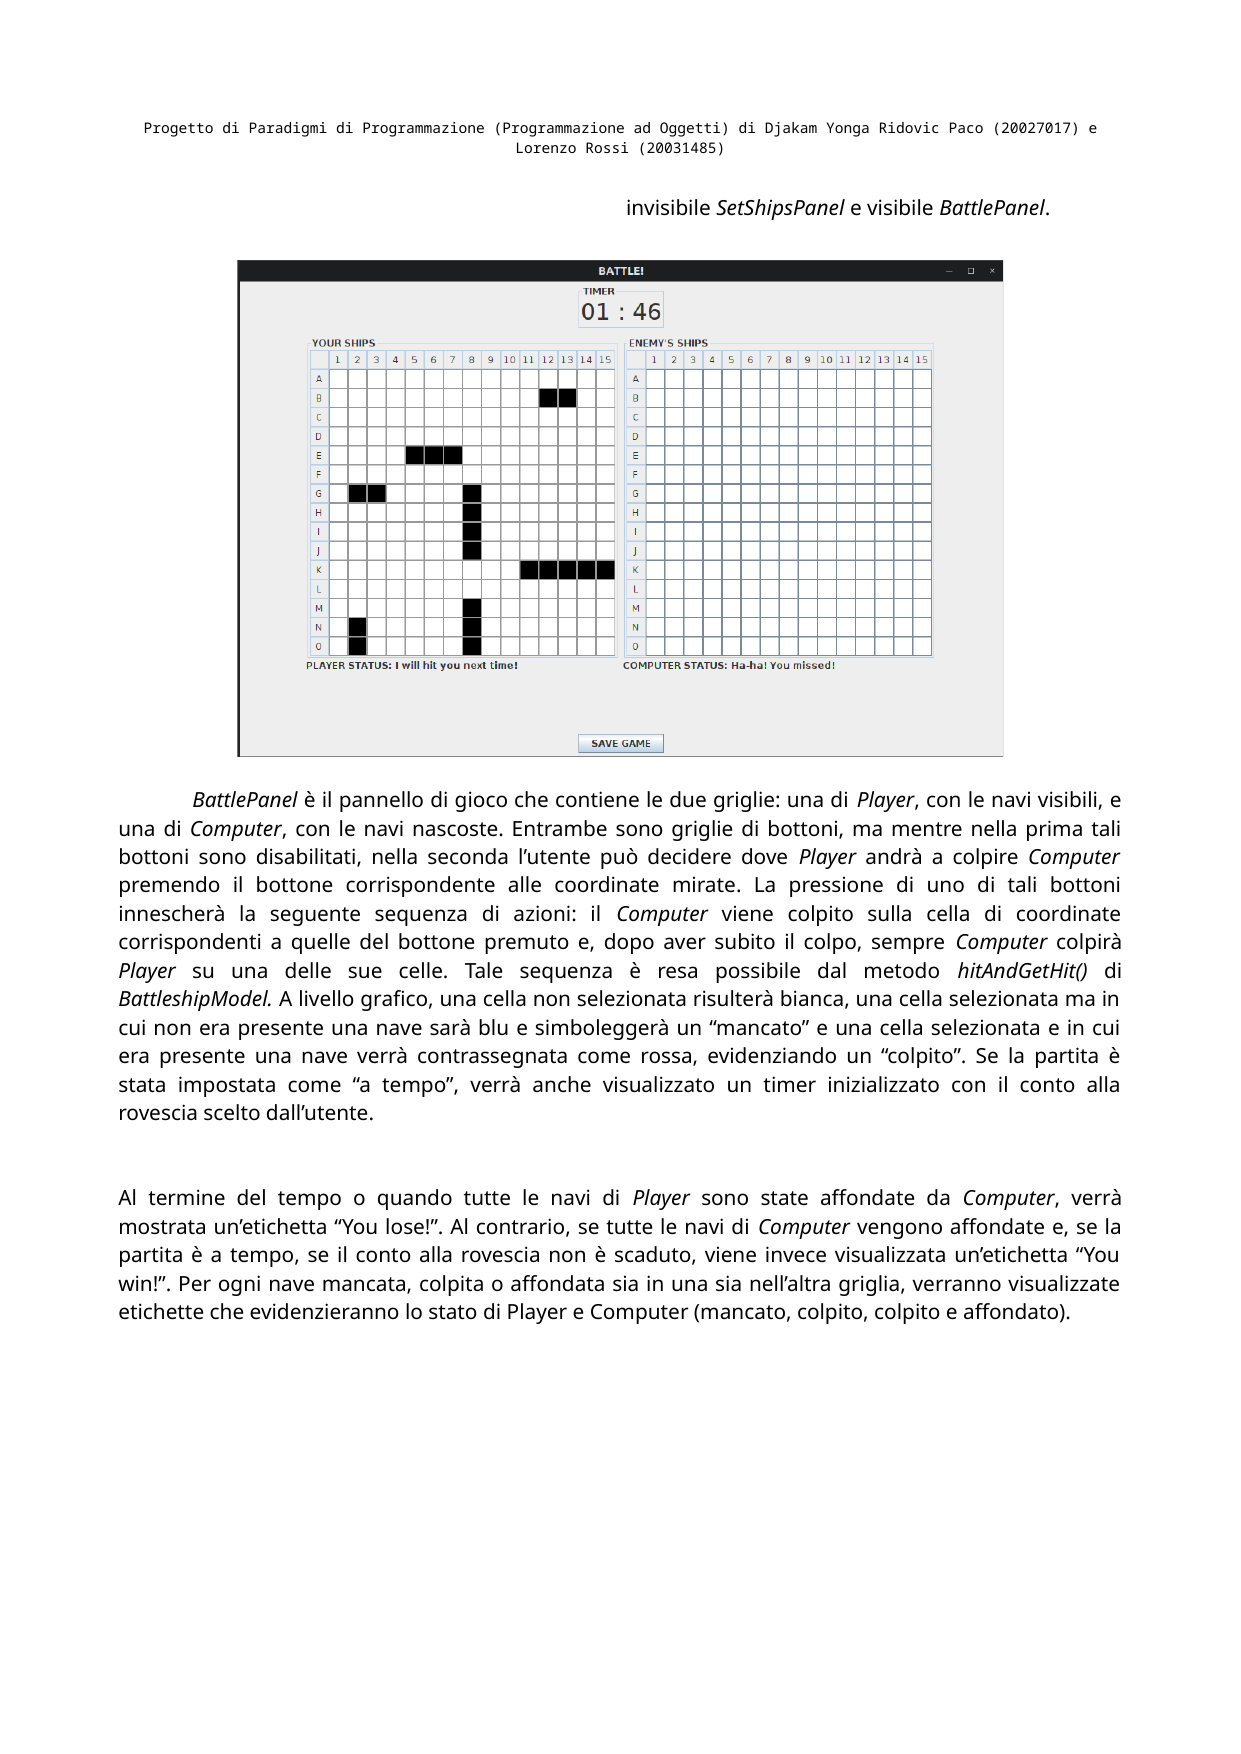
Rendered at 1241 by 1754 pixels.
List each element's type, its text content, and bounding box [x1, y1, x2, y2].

text Al termine del tempo o quando tutte le navi di Player sono state affondate da Computer, verrà mostrata un’etichetta “You lose!”. Al contrario, se tutte le navi di Computer vengono affondate e, se la partita è a tempo, se il conto alla rovescia non è scaduto, viene invece visualizzata un’etichetta “You win!”. Per ogni nave mancata, colpita o affondata sia in una sia nell’altra griglia, verranno visualizzate etichette che evidenzieranno lo stato di Player e Computer (mancato, colpito, colpito e affondato). [118, 1183, 1122, 1326]
picture [237, 260, 1004, 757]
table_header invisibile SetShipsPanel e visibile BattlePanel. [620, 188, 1122, 227]
table_header [118, 188, 620, 227]
text BattlePanel è il pannello di gioco che contiene le due griglie: una di Player, con le navi visibili, e una di Computer, con le navi nascoste. Entrambe sono griglie di bottoni, ma mentre nella prima tali bottoni sono disabilitati, nella seconda l’utente può decidere dove Player andrà a colpire Computer premendo il bottone corrispondente alle coordinate mirate. La pressione di uno di tali bottoni innescherà la seguente sequenza di azioni: il Computer viene colpito sulla cella di coordinate corrispondenti a quelle del bottone premuto e, dopo aver subito il colpo, sempre Computer colpirà Player su una delle sue celle. Tale sequenza è resa possibile dal metodo hitAndGetHit() di BattleshipModel. A livello grafico, una cella non selezionata risulterà bianca, una cella selezionata ma in cui non era presente una nave sarà blu e simboleggerà un “mancato” e una cella selezionata e in cui era presente una nave verrà contrassegnata come rossa, evidenziando un “colpito”. Se la partita è stata impostata come “a tempo”, verrà anche visualizzato un timer inizializzato con il conto alla rovescia scelto dall’utente. [118, 785, 1122, 1127]
